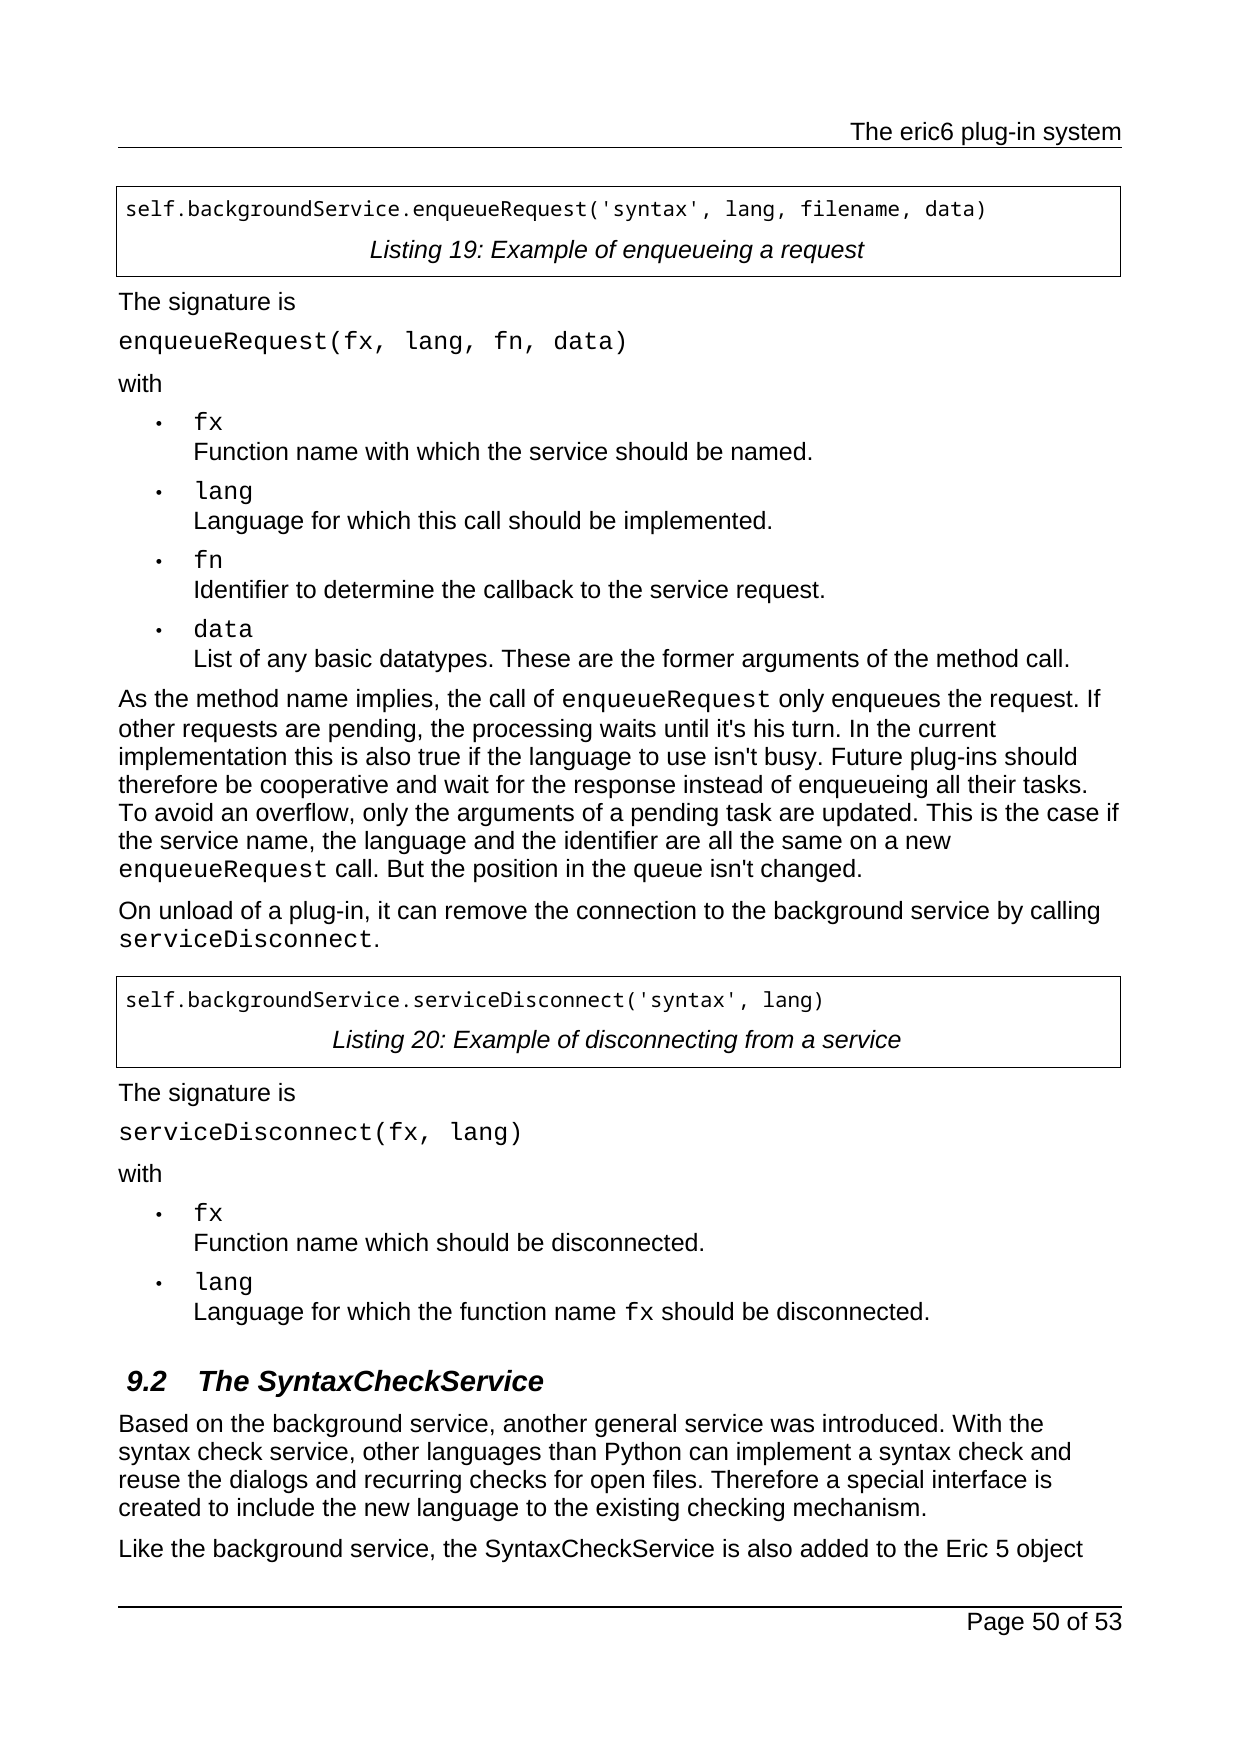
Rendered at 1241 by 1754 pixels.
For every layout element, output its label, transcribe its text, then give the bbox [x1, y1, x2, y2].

text enqueueRequest(fx, lang, fn, data) [118, 329, 1122, 357]
list Listing 19: Example of enqueueing a request [125, 236, 1112, 263]
text Like the background service, the SyntaxCheckService is also added to the Eric 5 object [118, 1534, 1122, 1562]
text As the method name implies, the call of enqueueRequest only enqueues the request. If other requests are pending, the processing waits until it's his turn. In the current implementation this is also true if the language to use isn't busy. Future plug-ins should therefore be cooperative and wait for the response instead of enqueueing all their tasks. To avoid an overflow, only the arguments of a pending task are updated. This is the case if the service name, the language and the identifier are all the same on a new enqueueRequest call. But the position in the queue isn't changed. [118, 685, 1122, 885]
list Listing 20: Example of disconnecting from a service [125, 1026, 1112, 1054]
list fx Function name which should be disconnected. [156, 1201, 1122, 1257]
list fx Function name with which the service should be named. [156, 410, 1122, 466]
text On unload of a plug-in, it can remove the connection to the background service by calling serviceDisconnect. [118, 897, 1122, 955]
text with [118, 1160, 1122, 1188]
list data List of any basic datatypes. These are the former arguments of the method call. [156, 616, 1122, 672]
text The signature is [117, 977, 1120, 1067]
text with [118, 369, 1122, 397]
text The signature is [118, 177, 1122, 316]
text The signature is [118, 968, 1122, 1107]
list lang Language for which this call should be implemented. [156, 479, 1122, 535]
list lang Language for which the function name fx should be disconnected. [156, 1269, 1122, 1328]
text Based on the background service, another general service was introduced. With the syntax check service, other languages than Python can implement a syntax check and reuse the dialogs and recurring checks for open files. Therefore a special interface is created to include the new language to the existing checking mechanism. [118, 1410, 1122, 1522]
list self.backgroundService.serviceDisconnect('syntax', lang) [125, 985, 1112, 1014]
text The signature is [117, 187, 1120, 276]
list fn Identifier to determine the callback to the service request. [156, 547, 1122, 604]
subtitle The SyntaxCheckService [118, 1365, 1122, 1398]
list self.backgroundService.enqueueRequest('syntax', lang, filename, data) [125, 194, 1112, 223]
text serviceDisconnect(fx, lang) [118, 1119, 1122, 1148]
